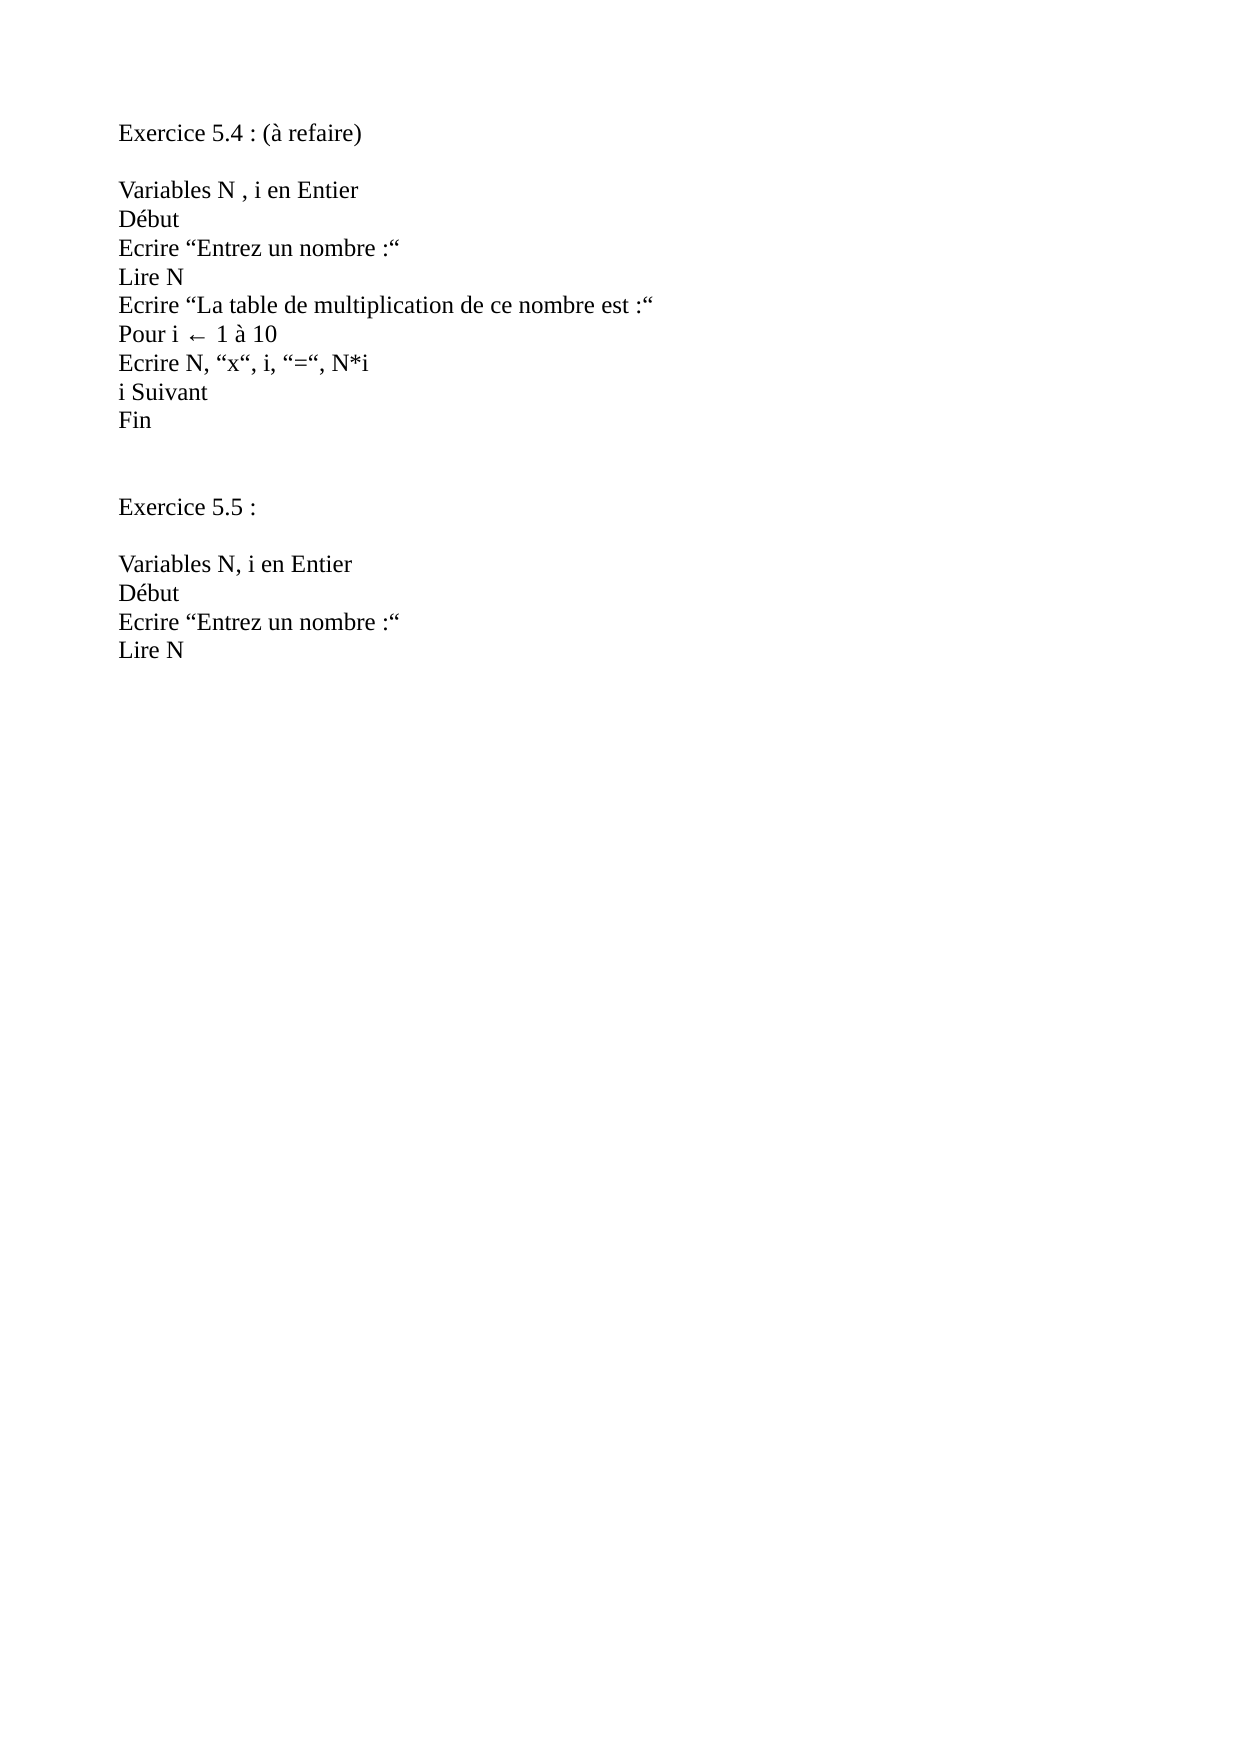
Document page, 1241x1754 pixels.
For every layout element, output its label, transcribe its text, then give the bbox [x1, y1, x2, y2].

text Lire N [118, 636, 1122, 664]
text Ecrire “Entrez un nombre :“ [118, 233, 1122, 262]
text i Suivant [118, 377, 1122, 406]
text Début [118, 204, 1122, 233]
text Début [118, 578, 1122, 607]
text Variables N , i en Entier [118, 176, 1122, 204]
text Fin [118, 406, 1122, 434]
text Ecrire “Entrez un nombre :“ [118, 607, 1122, 636]
text Ecrire “La table de multiplication de ce nombre est :“ [118, 291, 1122, 319]
text Ecrire N, “x“, i, “=“, N*i [118, 348, 1122, 377]
text Variables N, i en Entier [118, 549, 1122, 578]
text Exercice 5.5 : [118, 492, 1122, 521]
text Exercice 5.4 : (à refaire) [118, 118, 1122, 147]
text Pour i ← 1 à 10 [118, 319, 1122, 348]
text Lire N [118, 262, 1122, 291]
